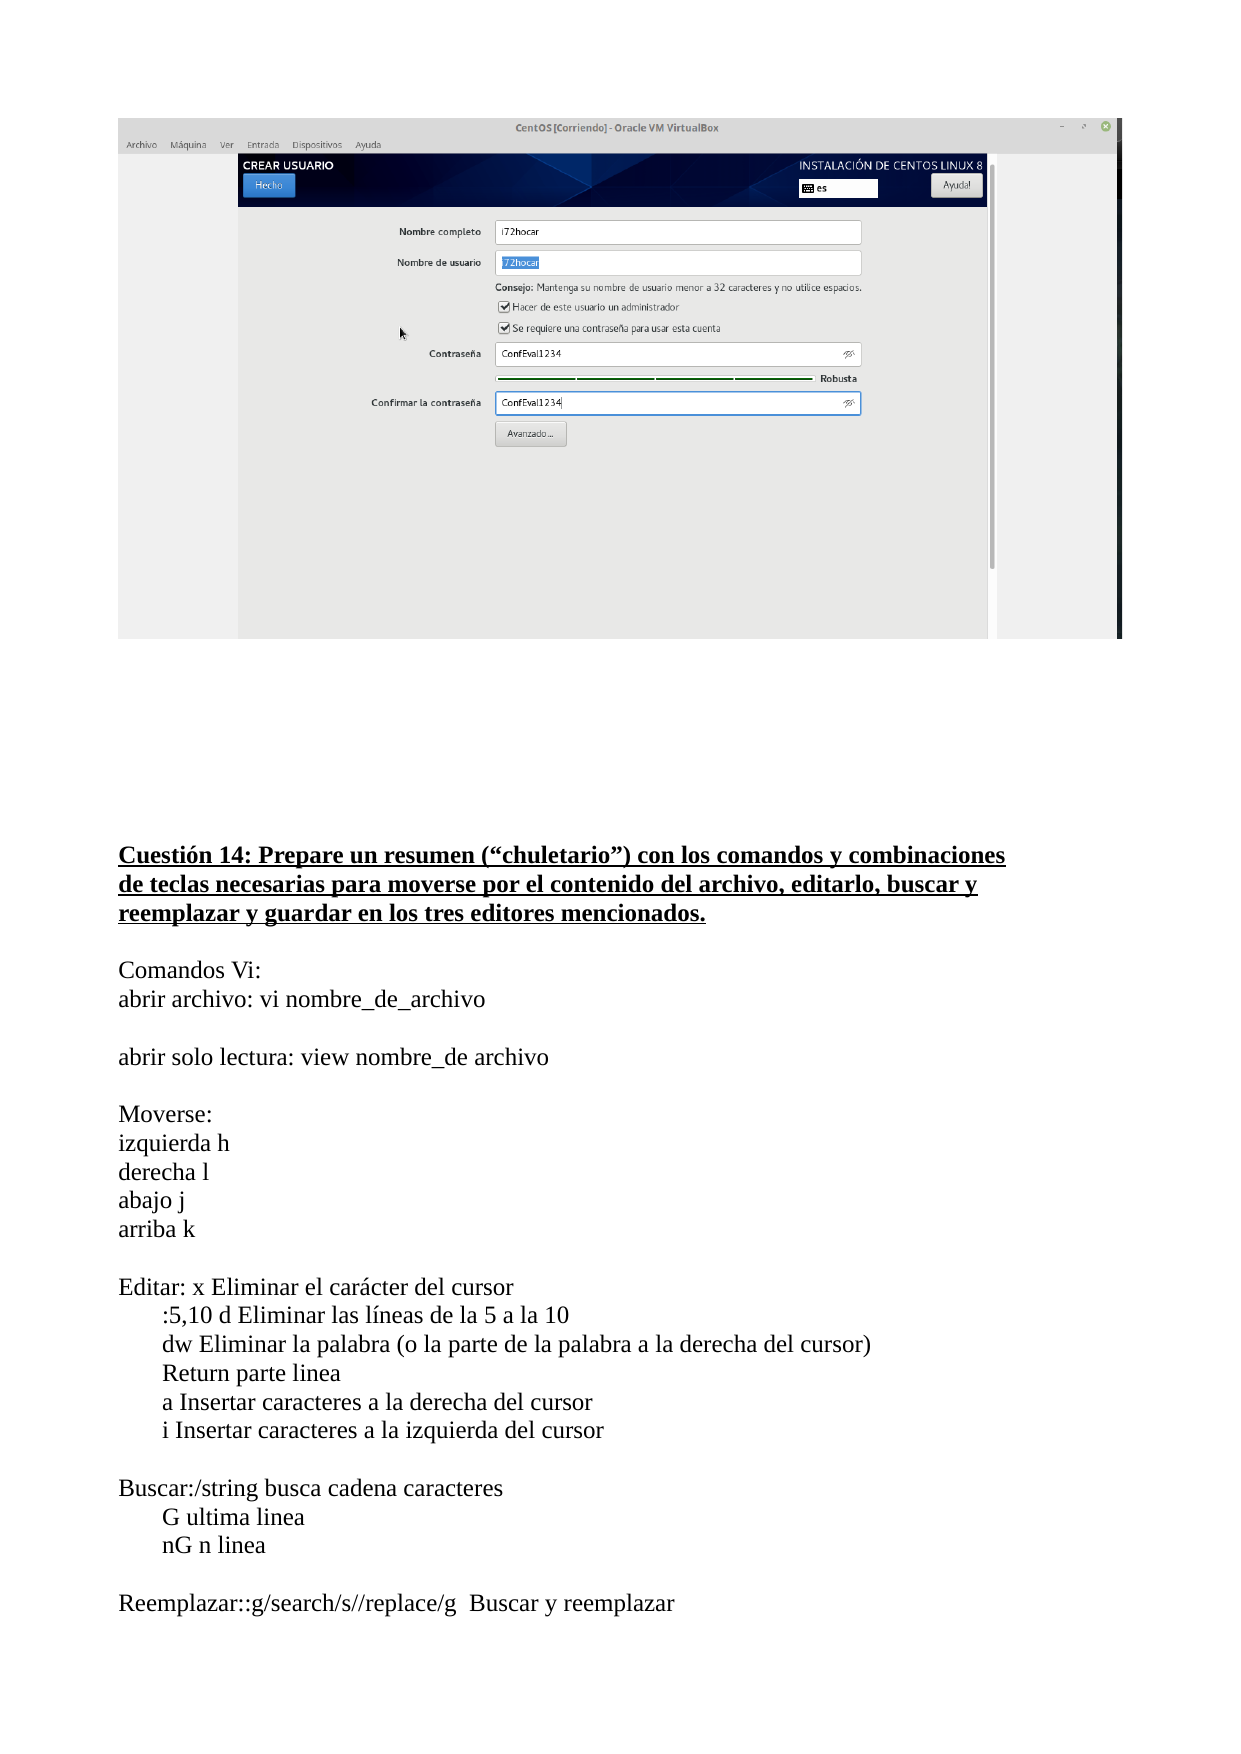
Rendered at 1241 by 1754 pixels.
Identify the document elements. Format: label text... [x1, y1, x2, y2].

text Moverse: [118, 1099, 1122, 1128]
text i Insertar caracteres a la izquierda del cursor [118, 1415, 1122, 1444]
text reemplazar y guardar en los tres editores mencionados. [118, 898, 1122, 927]
text Cuestión 14: Prepare un resumen (“chuletario”) con los comandos y combinaciones [118, 840, 1122, 869]
text G ultima linea [118, 1502, 1122, 1530]
text Reemplazar::g/search/s//replace/g Buscar y reemplazar [118, 1588, 1122, 1617]
text Comandos Vi: [118, 955, 1122, 984]
text derecha l [118, 1157, 1122, 1185]
text :5,10 d Eliminar las líneas de la 5 a la 10 [118, 1300, 1122, 1329]
text Buscar:/string busca cadena caracteres [118, 1473, 1122, 1502]
text abrir archivo: vi nombre_de_archivo [118, 984, 1122, 1013]
text de teclas necesarias para moverse por el contenido del archivo, editarlo, buscar y [118, 869, 1122, 898]
text arriba k [118, 1214, 1122, 1243]
text a Insertar caracteres a la derecha del cursor [118, 1387, 1122, 1415]
picture [118, 118, 1123, 639]
text abrir solo lectura: view nombre_de archivo [118, 1042, 1122, 1070]
text Return parte linea [118, 1358, 1122, 1387]
text dw Eliminar la palabra (o la parte de la palabra a la derecha del cursor) [118, 1329, 1122, 1358]
text abajo j [118, 1185, 1122, 1214]
text Editar: x Eliminar el carácter del cursor [118, 1272, 1122, 1300]
text nG n linea [118, 1530, 1122, 1559]
text izquierda h [118, 1128, 1122, 1157]
